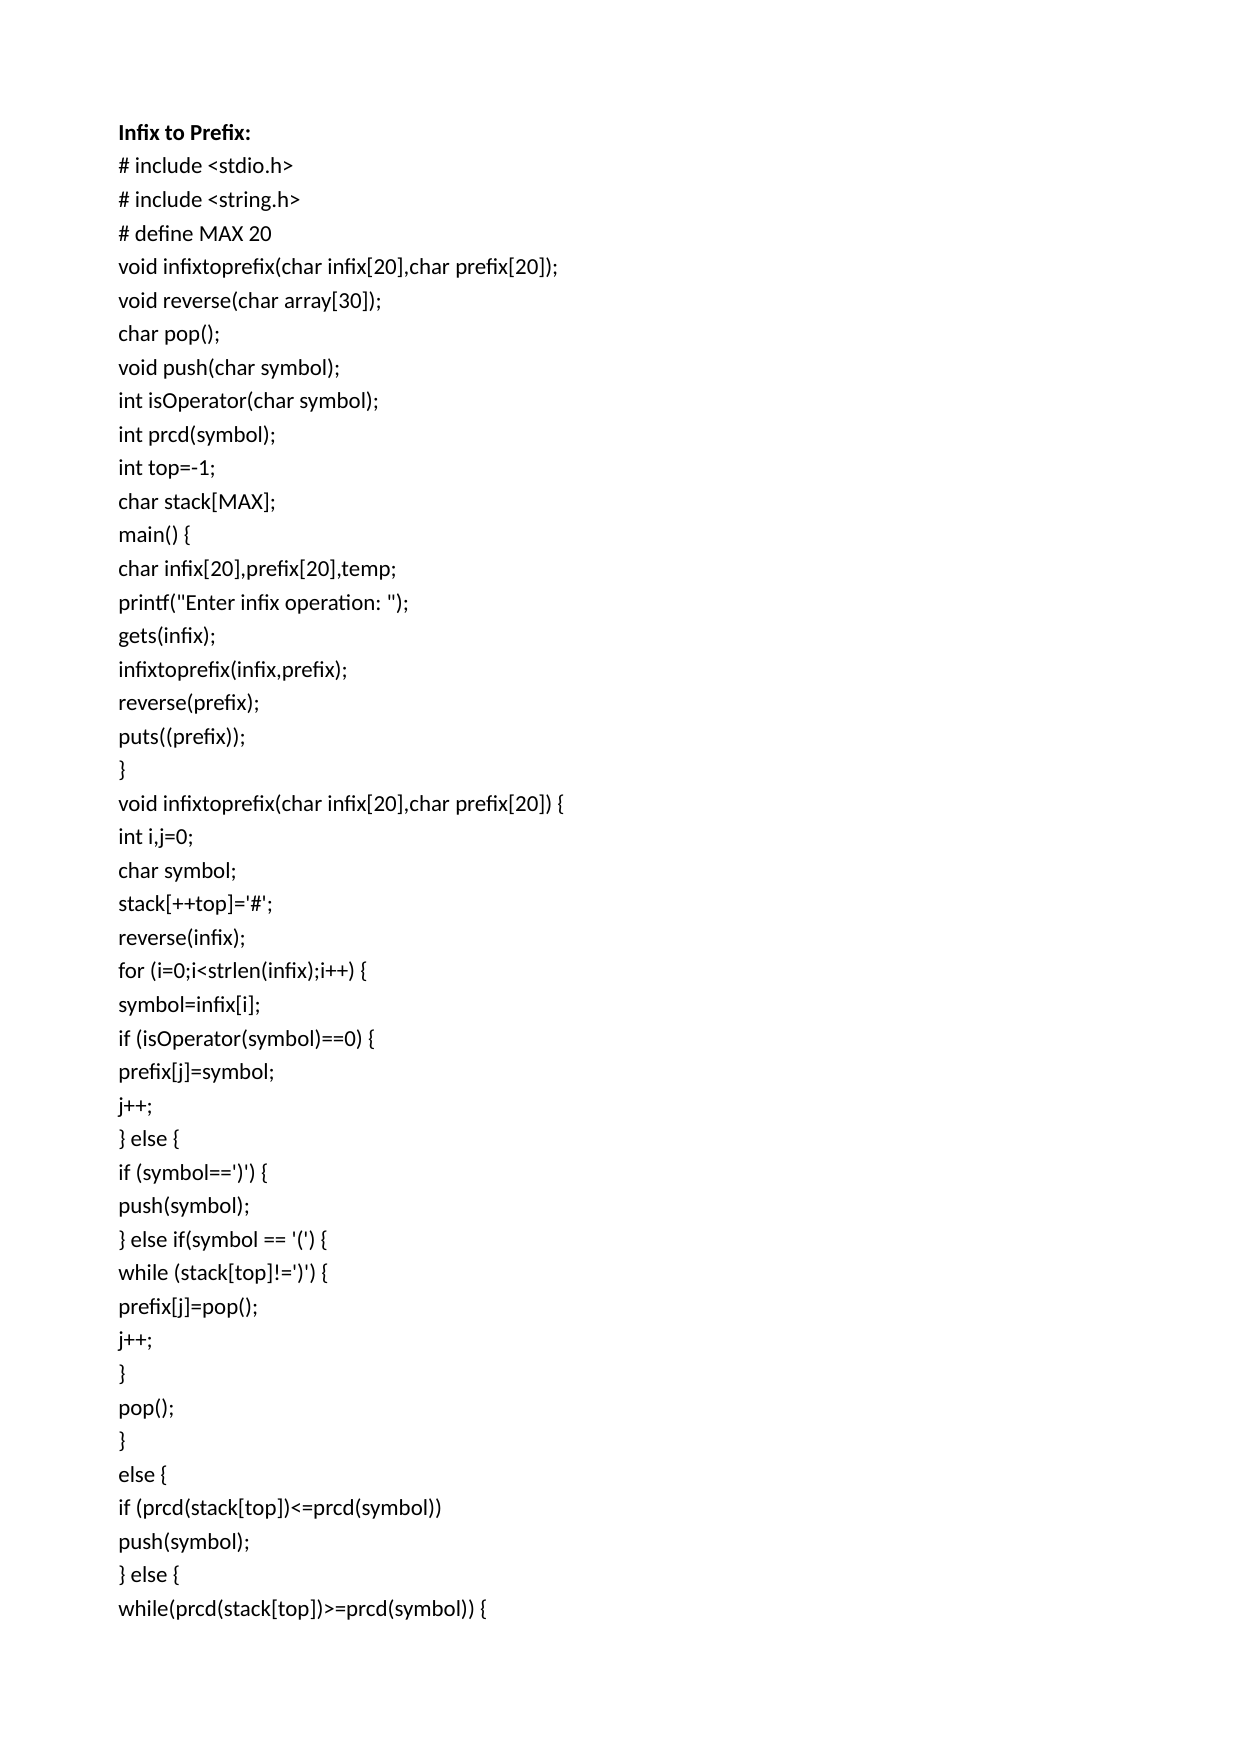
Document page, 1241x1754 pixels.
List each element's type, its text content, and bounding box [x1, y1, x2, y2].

text void reverse(char array[30]); [118, 286, 1122, 314]
text stack[++top]='#'; [118, 889, 1122, 918]
text while (stack[top]!=')') { [118, 1258, 1122, 1287]
text push(symbol); [118, 1191, 1122, 1219]
text } else { [118, 1124, 1122, 1152]
text } [118, 1359, 1122, 1387]
text for (i=0;i<strlen(infix);i++) { [118, 957, 1122, 985]
text Infix to Prefix: [118, 118, 1122, 146]
text # include <string.h> [118, 185, 1122, 213]
text main() { [118, 521, 1122, 549]
text # define MAX 20 [118, 219, 1122, 247]
text char infix[20],prefix[20],temp; [118, 554, 1122, 582]
text reverse(prefix); [118, 688, 1122, 716]
text int i,j=0; [118, 822, 1122, 851]
text if (prcd(stack[top])<=prcd(symbol)) [118, 1493, 1122, 1521]
text if (symbol==')') { [118, 1158, 1122, 1186]
text while(prcd(stack[top])>=prcd(symbol)) { [118, 1594, 1122, 1622]
text if (isOperator(symbol)==0) { [118, 1024, 1122, 1052]
text void infixtoprefix(char infix[20],char prefix[20]) { [118, 789, 1122, 817]
text symbol=infix[i]; [118, 990, 1122, 1018]
text j++; [118, 1326, 1122, 1354]
text int isOperator(char symbol); [118, 386, 1122, 414]
text void infixtoprefix(char infix[20],char prefix[20]); [118, 252, 1122, 280]
text } [118, 755, 1122, 783]
text } [118, 1426, 1122, 1454]
text # include <stdio.h> [118, 152, 1122, 180]
text reverse(infix); [118, 923, 1122, 951]
text char symbol; [118, 856, 1122, 884]
text } else { [118, 1560, 1122, 1588]
text prefix[j]=symbol; [118, 1057, 1122, 1085]
text puts((prefix)); [118, 722, 1122, 750]
text int top=-1; [118, 453, 1122, 482]
text printf("Enter infix operation: "); [118, 588, 1122, 616]
text } else if(symbol == '(') { [118, 1225, 1122, 1253]
text int prcd(symbol); [118, 420, 1122, 448]
text else { [118, 1460, 1122, 1488]
text pop(); [118, 1393, 1122, 1421]
text gets(infix); [118, 621, 1122, 649]
text push(symbol); [118, 1527, 1122, 1555]
text infixtoprefix(infix,prefix); [118, 655, 1122, 683]
text j++; [118, 1091, 1122, 1119]
text void push(char symbol); [118, 353, 1122, 381]
text char pop(); [118, 319, 1122, 347]
text char stack[MAX]; [118, 487, 1122, 515]
text prefix[j]=pop(); [118, 1292, 1122, 1320]
